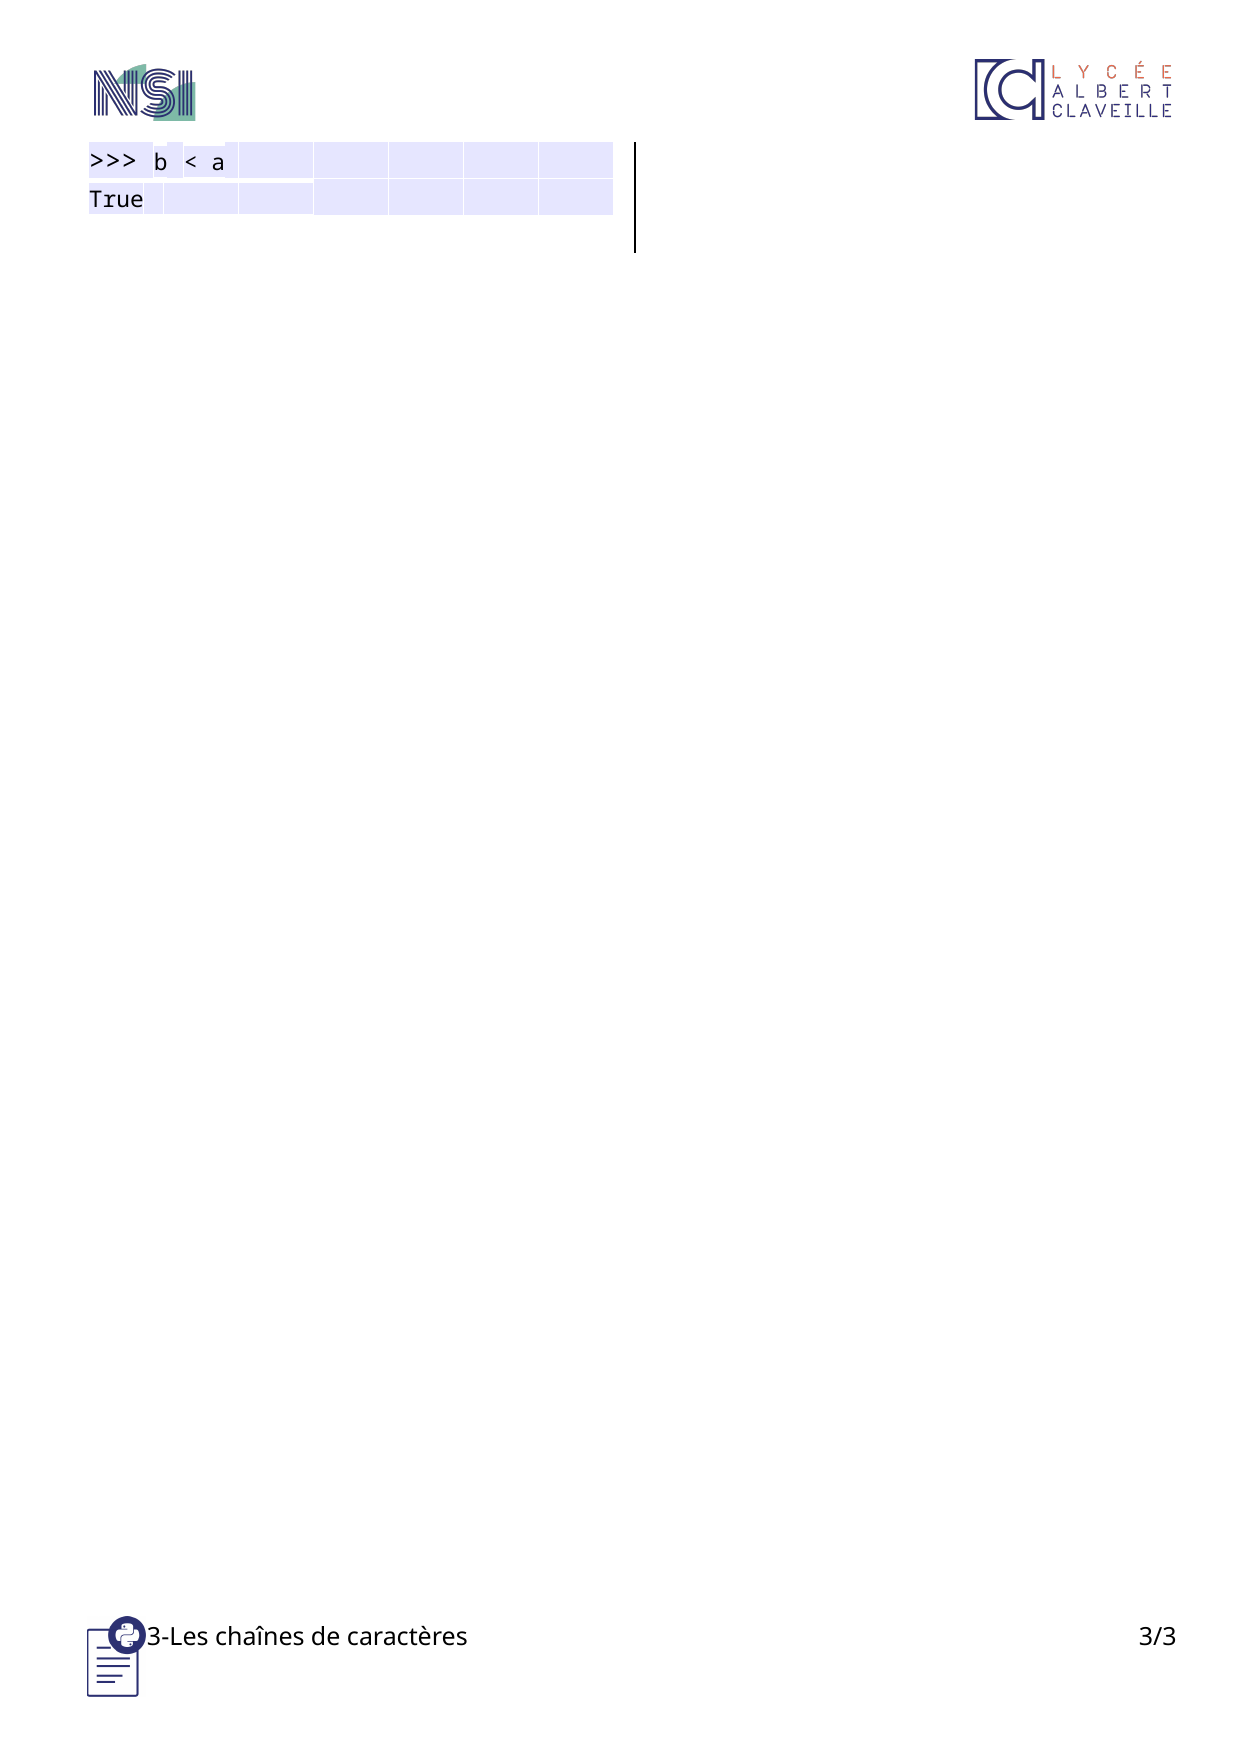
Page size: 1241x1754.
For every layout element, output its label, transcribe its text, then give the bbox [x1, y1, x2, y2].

text True [88, 178, 626, 215]
picture [87, 1616, 146, 1697]
text >>> b < a [183, 142, 225, 178]
text >>> b < a [613, 142, 626, 178]
picture [974, 59, 1172, 120]
picture [94, 64, 196, 121]
text >>> b < a [153, 142, 167, 178]
